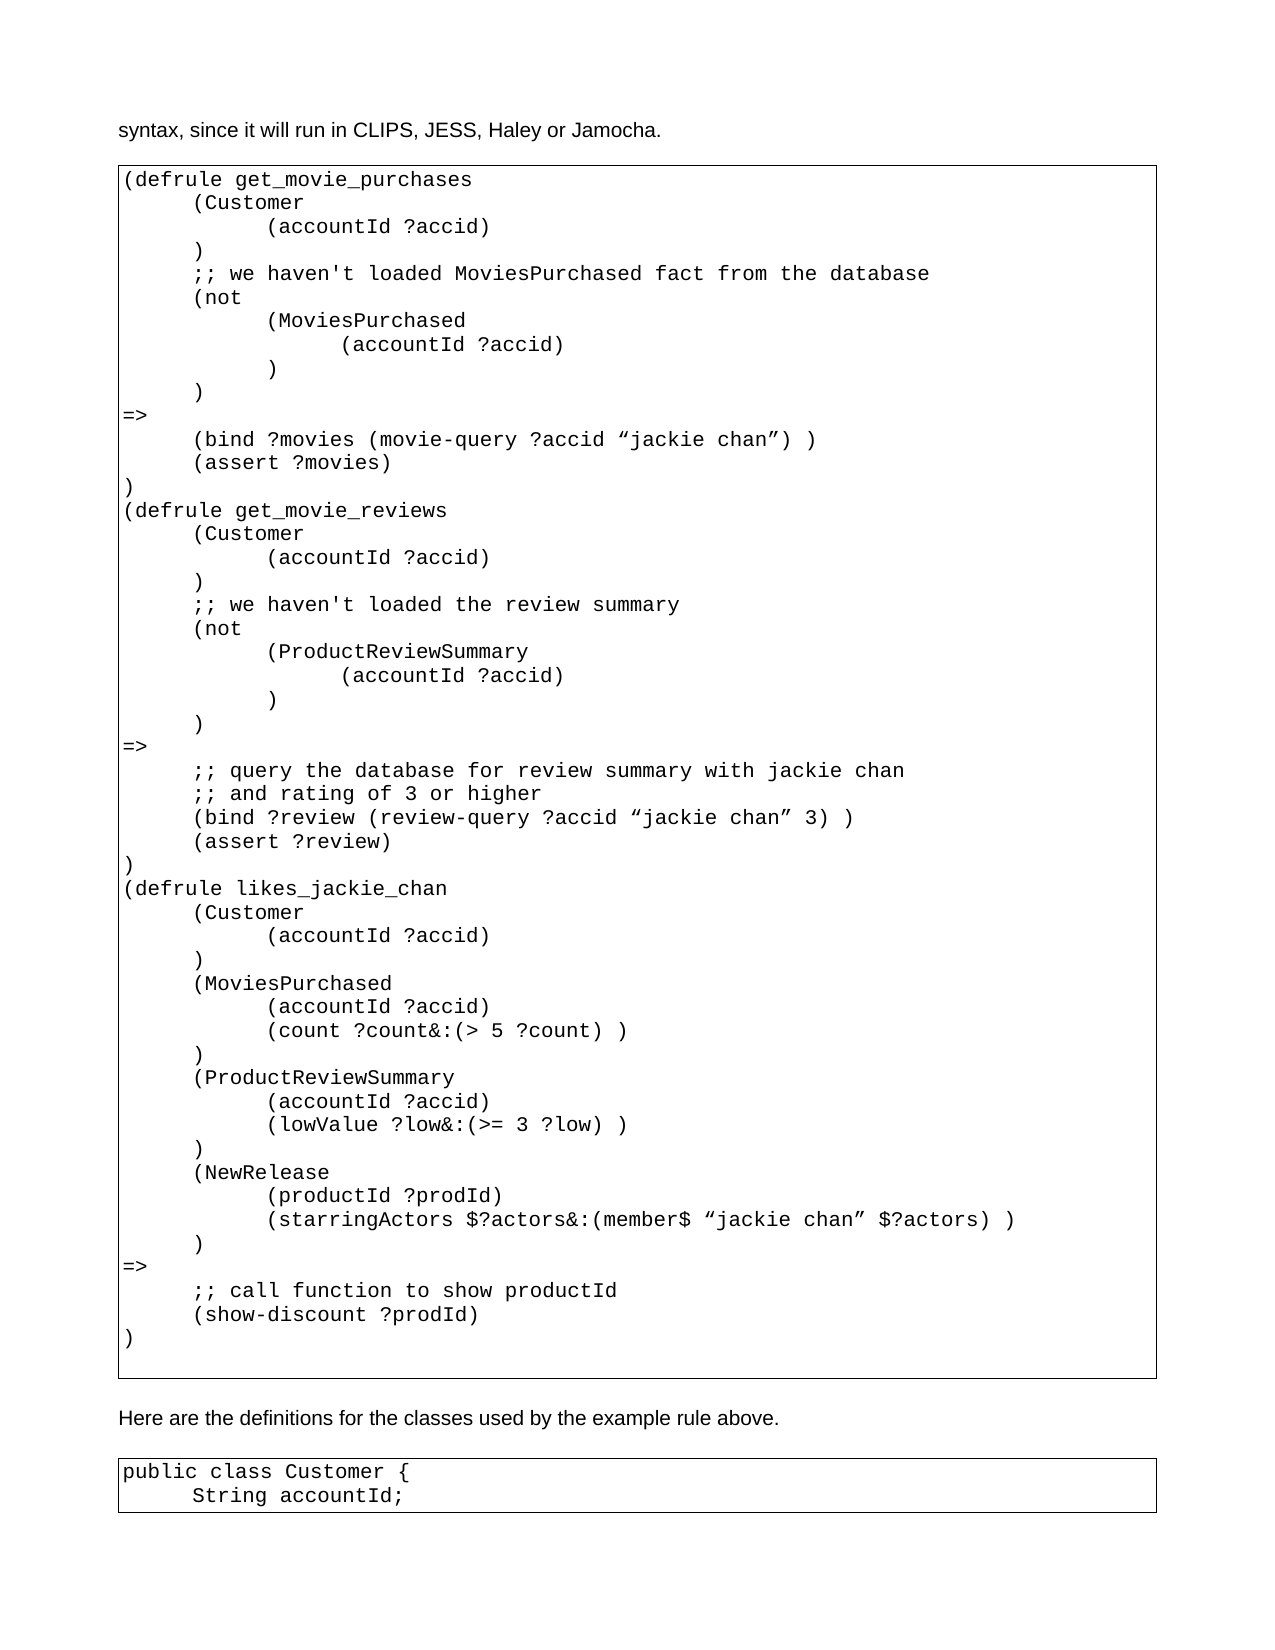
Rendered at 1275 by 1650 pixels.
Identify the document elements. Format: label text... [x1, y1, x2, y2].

text (defrule get_movie_purchases (Customer (accountId ?accid) ) ;; we haven't loaded MoviesPurchased fact from the database (not (MoviesPurchased (accountId ?accid) ) ) => (bind ?movies (movie-query ?accid “jackie chan”) ) (assert ?movies) ) (defrule get_movie_reviews (Customer (accountId ?accid) ) ;; we haven't loaded the review summary (not (ProductReviewSummary (accountId ?accid) ) ) => ;; query the database for review summary with jackie chan [119, 166, 1156, 779]
text ;; and rating of 3 or higher (bind ?review (review-query ?accid “jackie chan” 3) ) (assert ?review) ) (defrule likes_jackie_chan (Customer (accountId ?accid) ) (MoviesPurchased (accountId ?accid) (count ?count&:(> 5 ?count) ) ) (ProductReviewSummary (accountId ?accid) (lowValue ?low&:(>= 3 ?low) ) ) (NewRelease (productId ?prodId) (starringActors $?actors&:(member$ “jackie chan” $?actors) ) ) => ;; call function to show productId (show-discount ?prodId) ) [119, 779, 1156, 1351]
text Here are the definitions for the classes used by the example rule above. [118, 1406, 1157, 1430]
text public class Customer { String accountId; [119, 1459, 1156, 1512]
text syntax, since it will run in CLIPS, JESS, Haley or Jamocha. [118, 118, 1157, 141]
